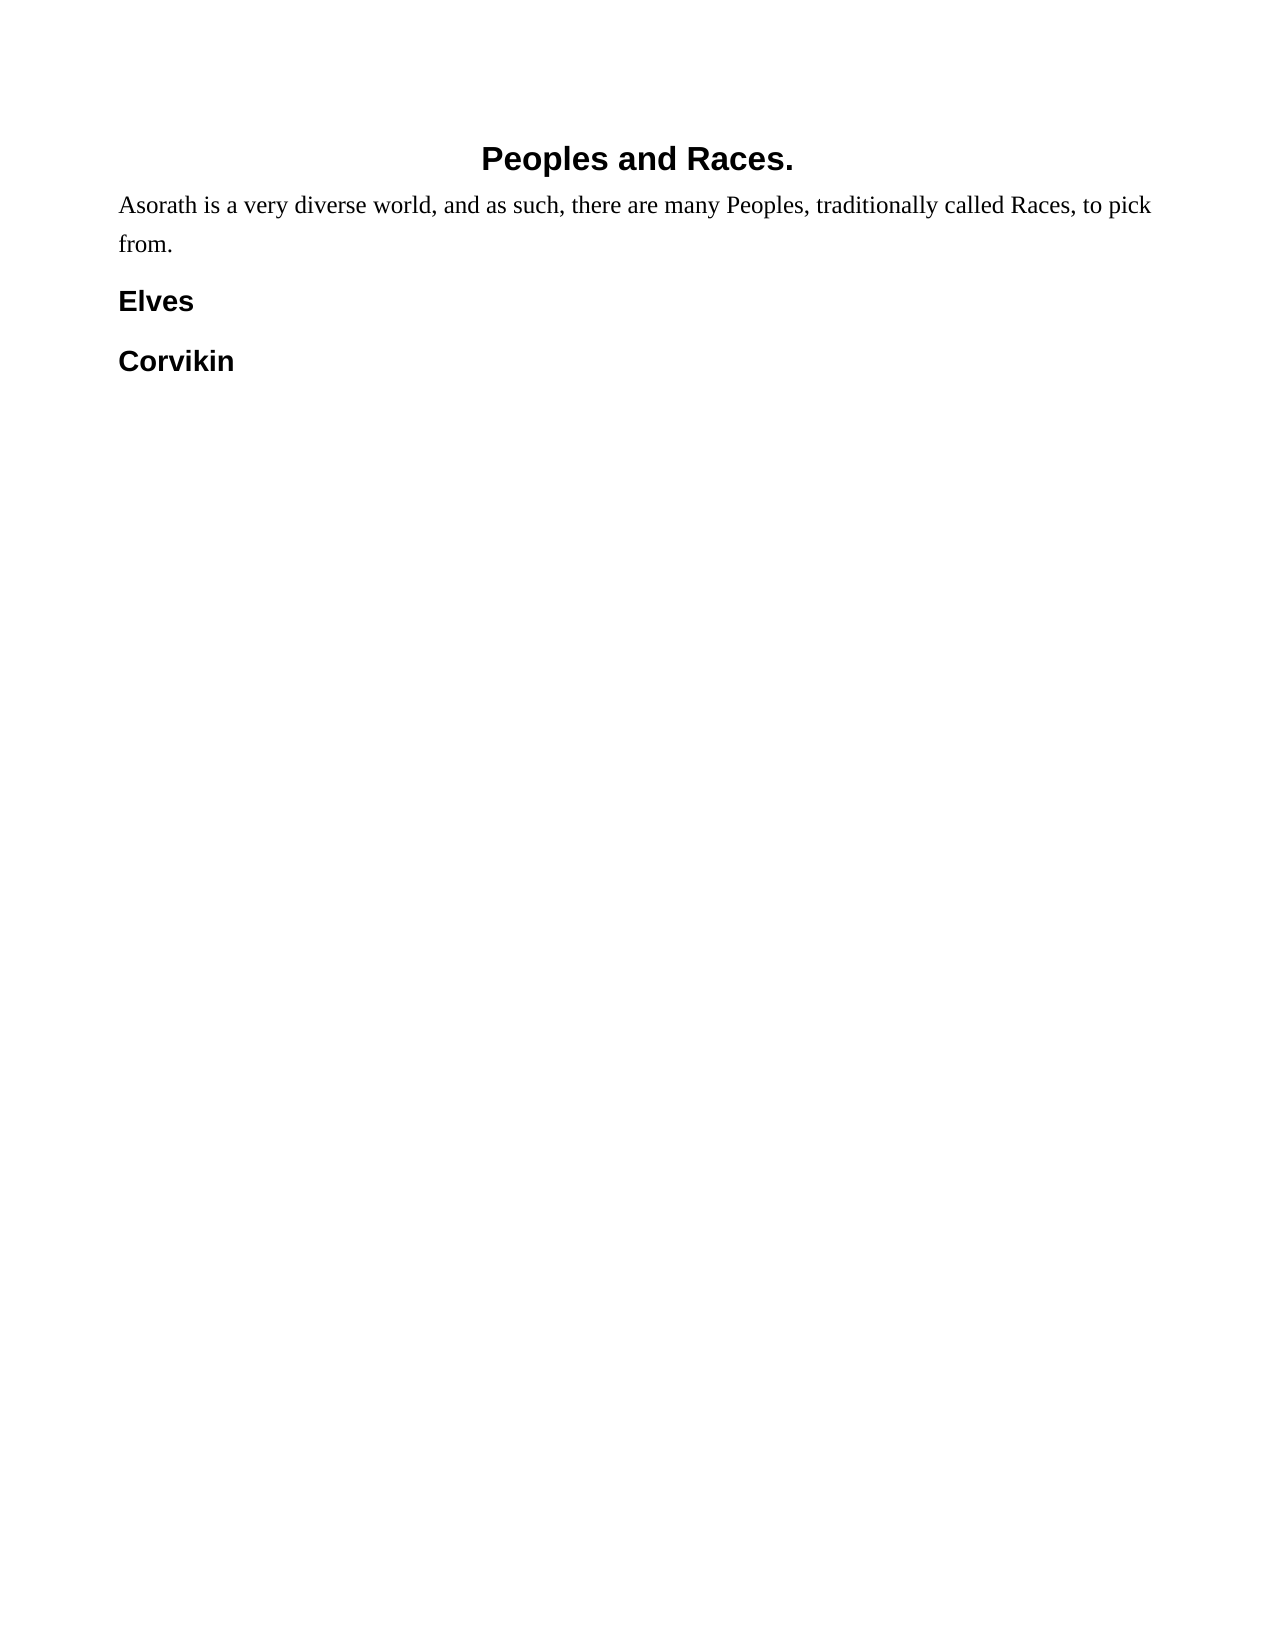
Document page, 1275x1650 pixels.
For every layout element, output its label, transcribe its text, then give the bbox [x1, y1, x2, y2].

text Asorath is a very diverse world, and as such, there are many Peoples, traditionally called Races, to pick from. [118, 190, 1157, 258]
subtitle Peoples and Races. [118, 139, 1157, 177]
subtitle Elves [118, 284, 1157, 317]
subtitle Corvikin [118, 344, 1157, 378]
